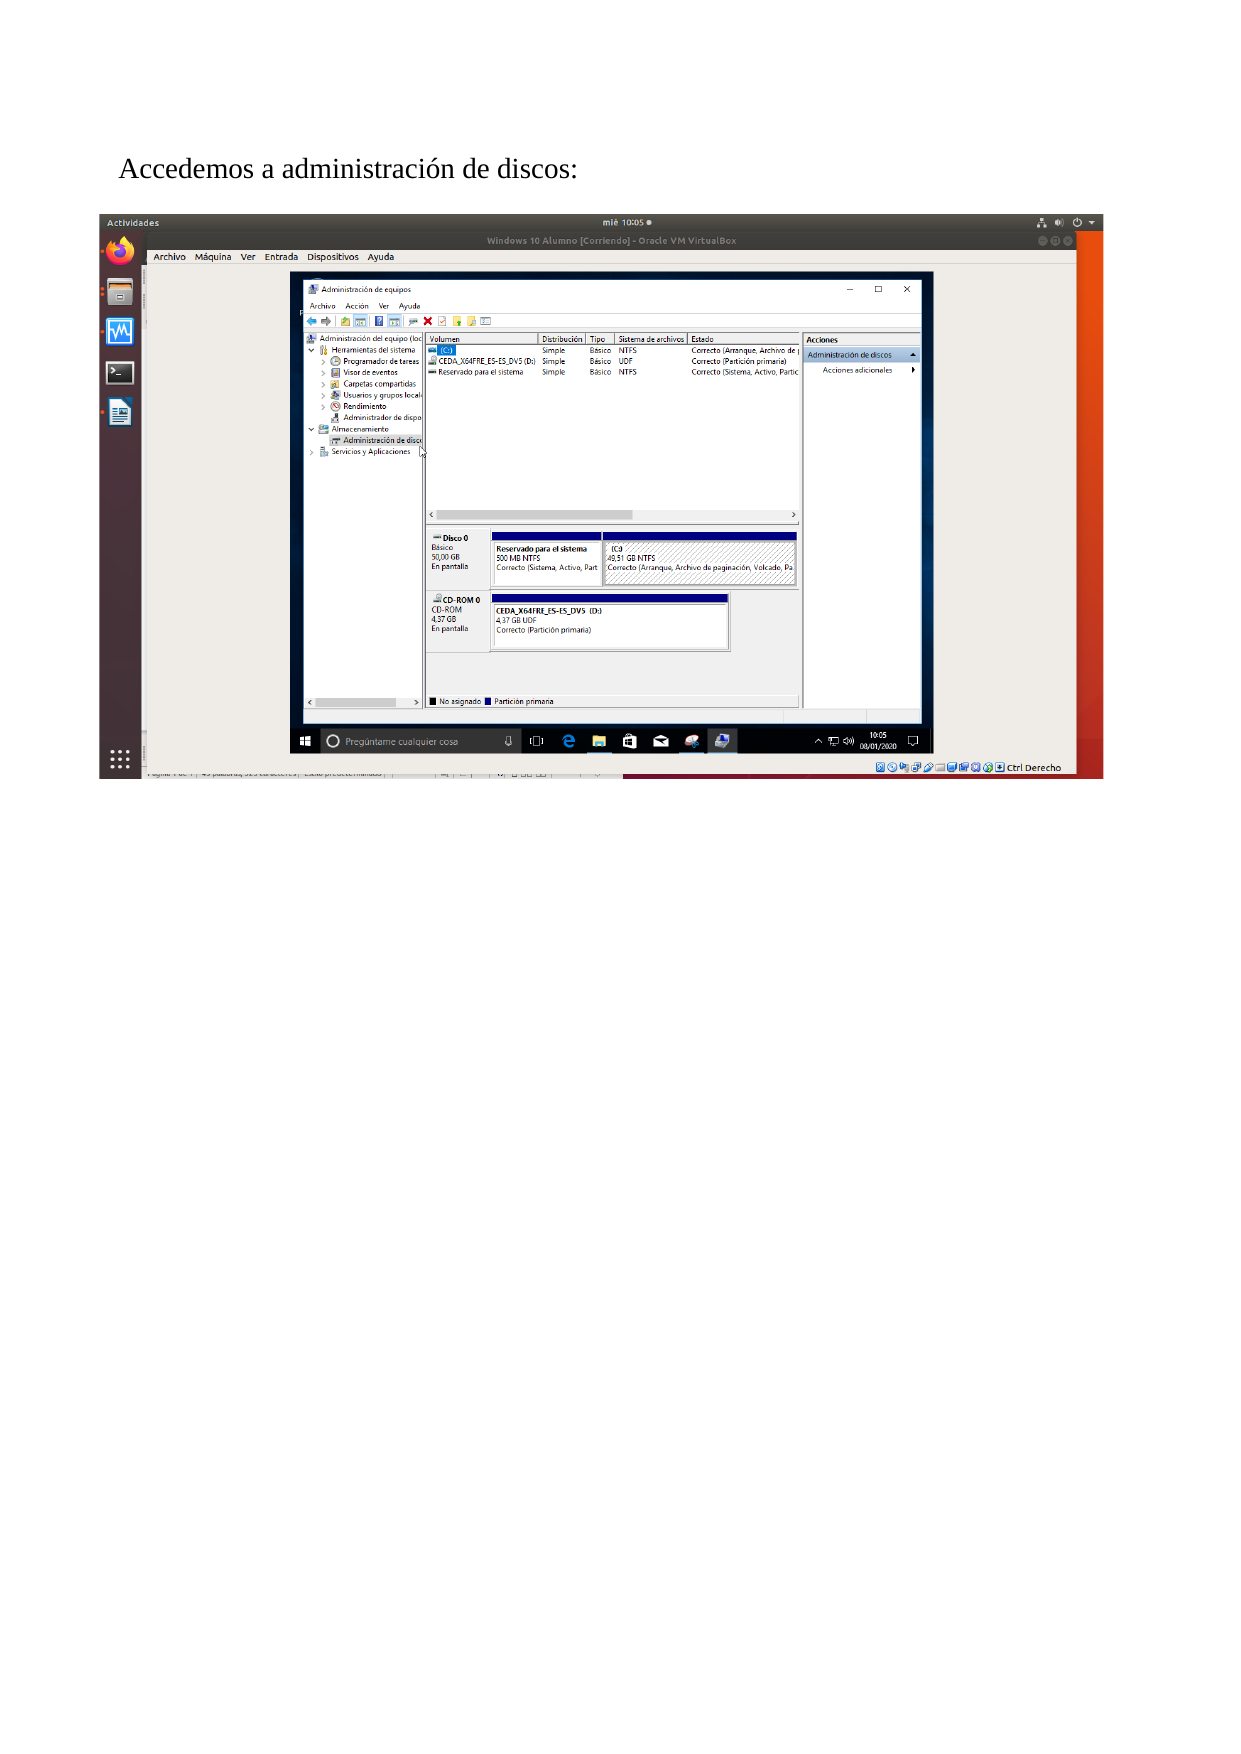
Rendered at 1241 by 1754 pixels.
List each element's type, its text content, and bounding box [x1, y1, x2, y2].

picture [99, 214, 1104, 779]
text Accedemos a administración de discos: [118, 152, 1122, 185]
